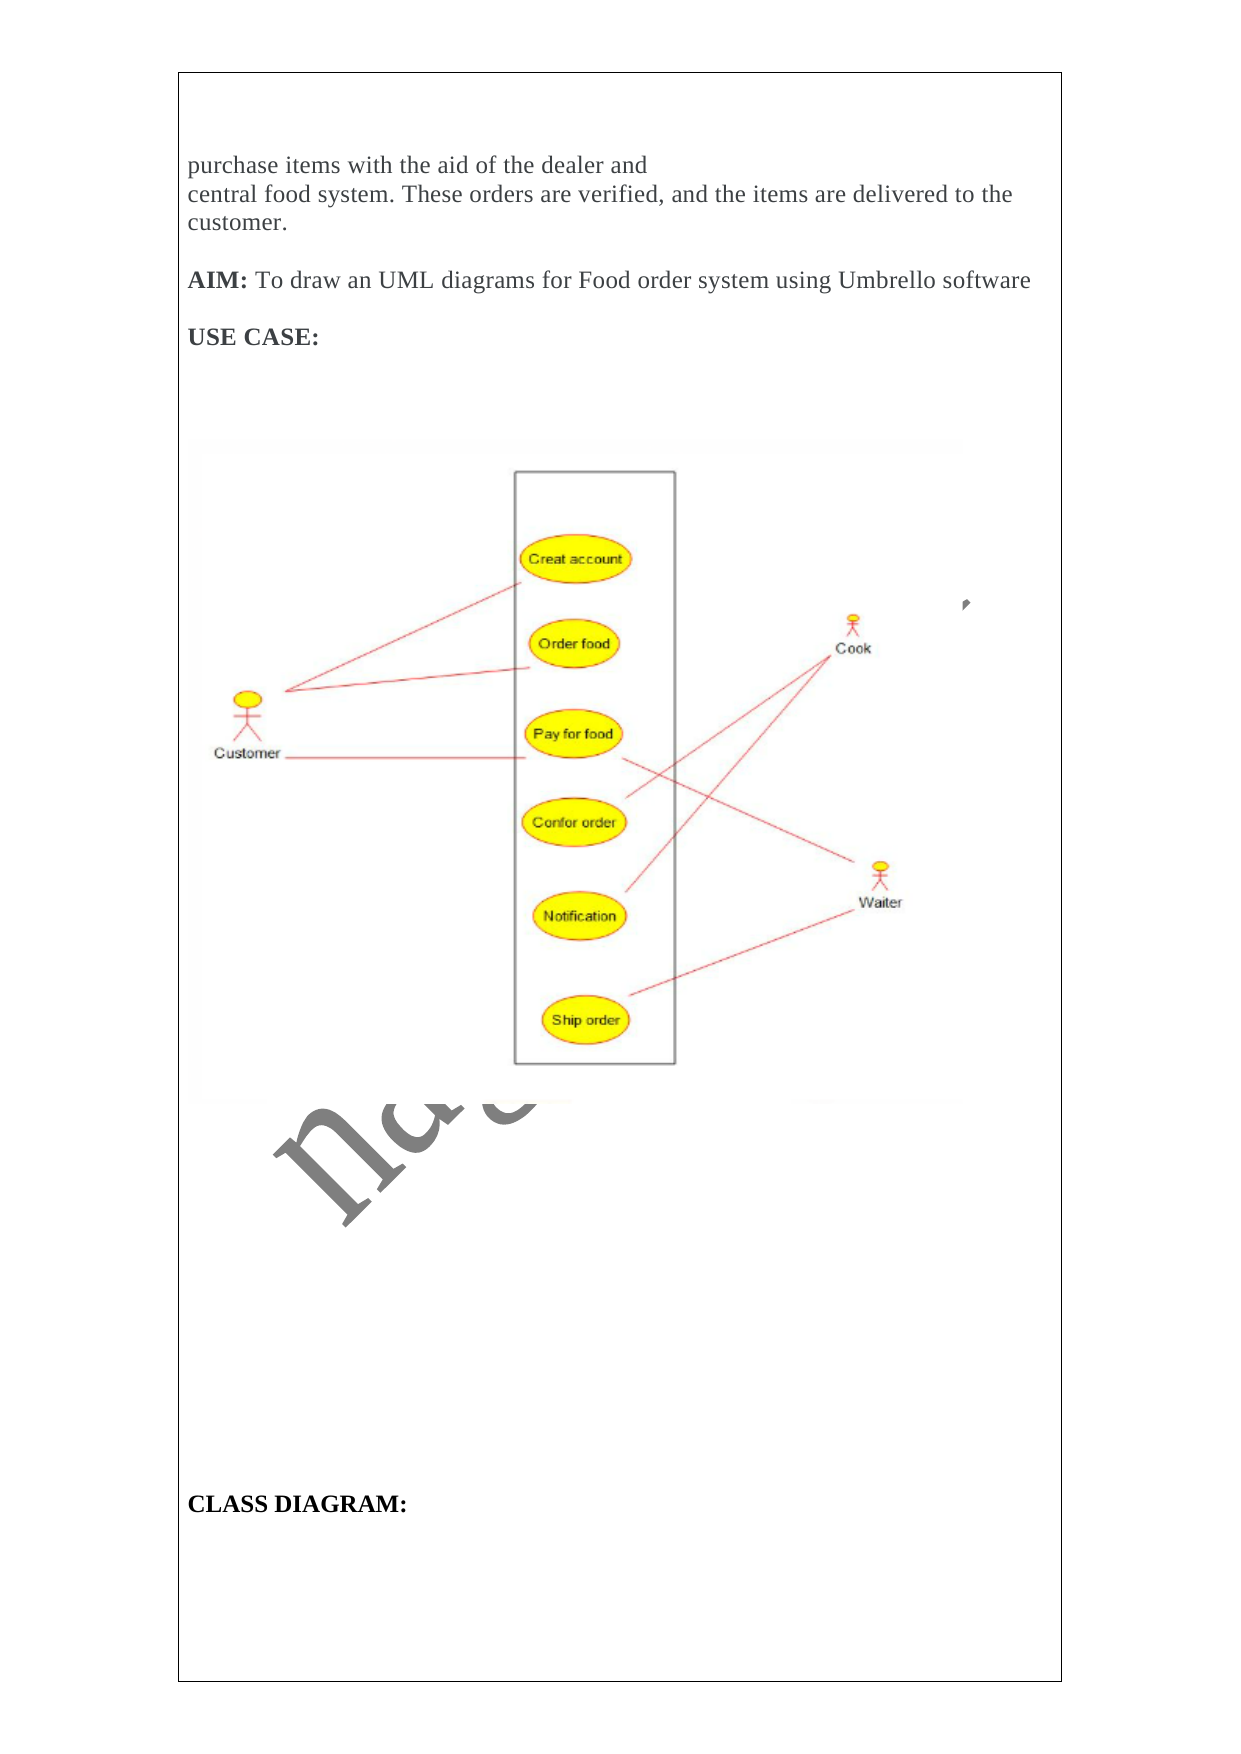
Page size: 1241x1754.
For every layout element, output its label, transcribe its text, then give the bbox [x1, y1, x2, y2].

text purchase items with the aid of the dealer and central food system. These orders are verified, and the items are delivered to the customer. [187, 150, 1053, 236]
text AIM: To draw an UML diagrams for Food order system using Umbrello software [187, 265, 1053, 294]
text CLASS DIAGRAM: [187, 1489, 1053, 1517]
text USE CASE: [187, 322, 1053, 351]
picture [187, 437, 963, 1104]
